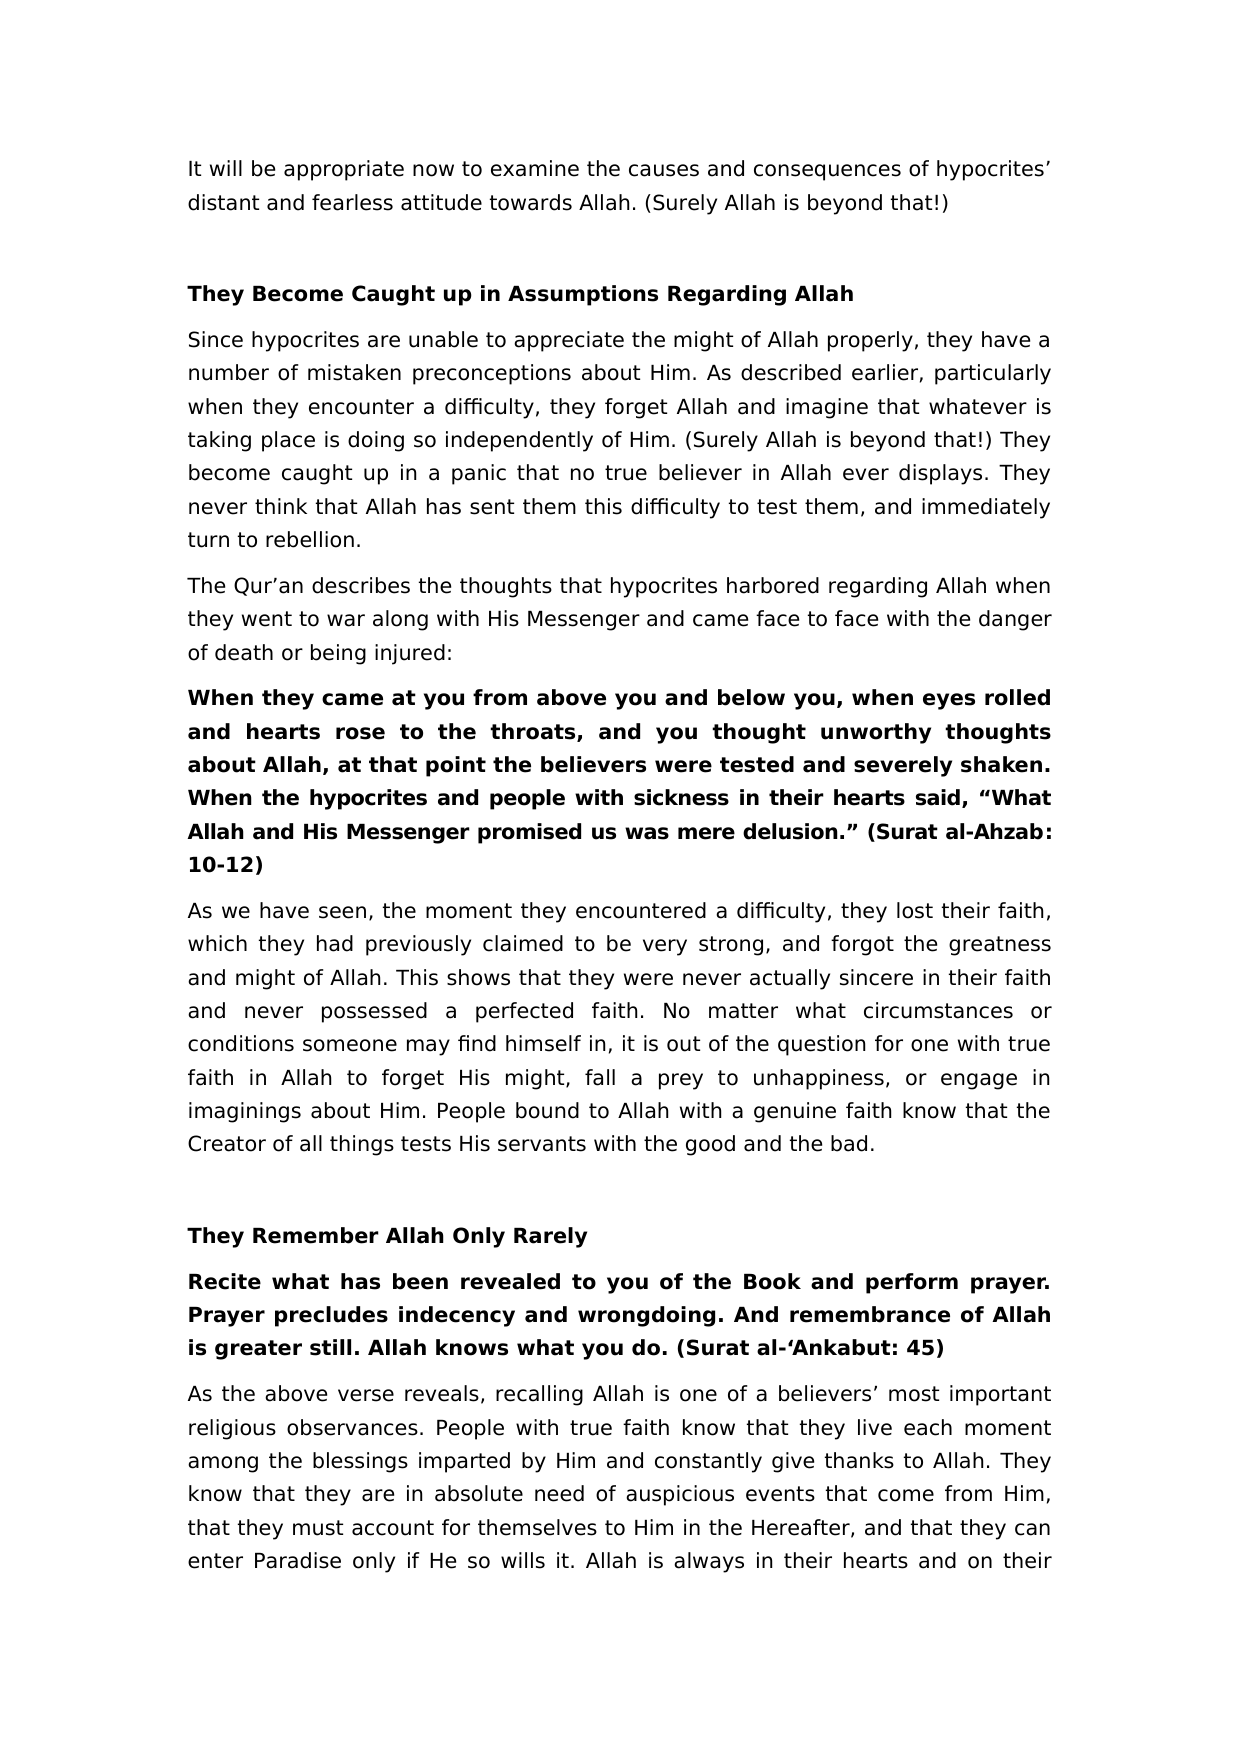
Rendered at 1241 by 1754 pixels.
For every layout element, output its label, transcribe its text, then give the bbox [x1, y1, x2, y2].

text The Qur’an describes the thoughts that hypocrites harbored regarding Allah when they went to war along with His Messenger and came face to face with the danger of death or being injured: [187, 567, 1053, 667]
text As we have seen, the moment they encountered a difficulty, they lost their faith, which they had previously claimed to be very strong, and forgot the greatness and might of Allah. This shows that they were never actually sincere in their faith and never possessed a perfected faith. No matter what circumstances or conditions someone may find himself in, it is out of the question for one with true faith in Allah to forget His might, fall a prey to unhappiness, or engage in imaginings about Him. People bound to Allah with a genuine faith know that the Creator of all things tests His servants with the good and the bad. [187, 892, 1053, 1158]
subtitle They Remember Allah Only Rarely [187, 1217, 1053, 1250]
text Recite what has been revealed to you of the Book and perform prayer. Prayer precludes indecency and wrongdoing. And remembrance of Allah is greater still. Allah knows what you do. (Surat al-‘Ankabut: 45) [187, 1262, 1053, 1362]
text Since hypocrites are unable to appreciate the might of Allah properly, they have a number of mistaken preconceptions about Him. As described earlier, particularly when they encounter a difficulty, they forget Allah and imagine that whatever is taking place is doing so independently of Him. (Surely Allah is beyond that!) They become caught up in a panic that no true believer in Allah ever displays. They never think that Allah has sent them this difficulty to test them, and immediately turn to rebellion. [187, 321, 1053, 554]
text As the above verse reveals, recalling Allah is one of a believers’ most important religious observances. People with true faith know that they live each moment among the blessings imparted by Him and constantly give thanks to Allah. They know that they are in absolute need of auspicious events that come from Him, that they must account for themselves to Him in the Hereafter, and that they can enter Paradise only if He so wills it. Allah is always in their hearts and on their [187, 1375, 1053, 1575]
text When they came at you from above you and below you, when eyes rolled and hearts rose to the throats, and you thought unworthy thoughts about Allah, at that point the believers were tested and severely shaken. When the hypocrites and people with sickness in their hearts said, “What Allah and His Messenger promised us was mere delusion.” (Surat al-Ahzab: 10-12) [187, 679, 1053, 879]
subtitle They Become Caught up in Assumptions Regarding Allah [187, 275, 1053, 308]
text It will be appropriate now to examine the causes and consequences of hypocrites’ distant and fearless attitude towards Allah. (Surely Allah is beyond that!) [187, 150, 1053, 217]
